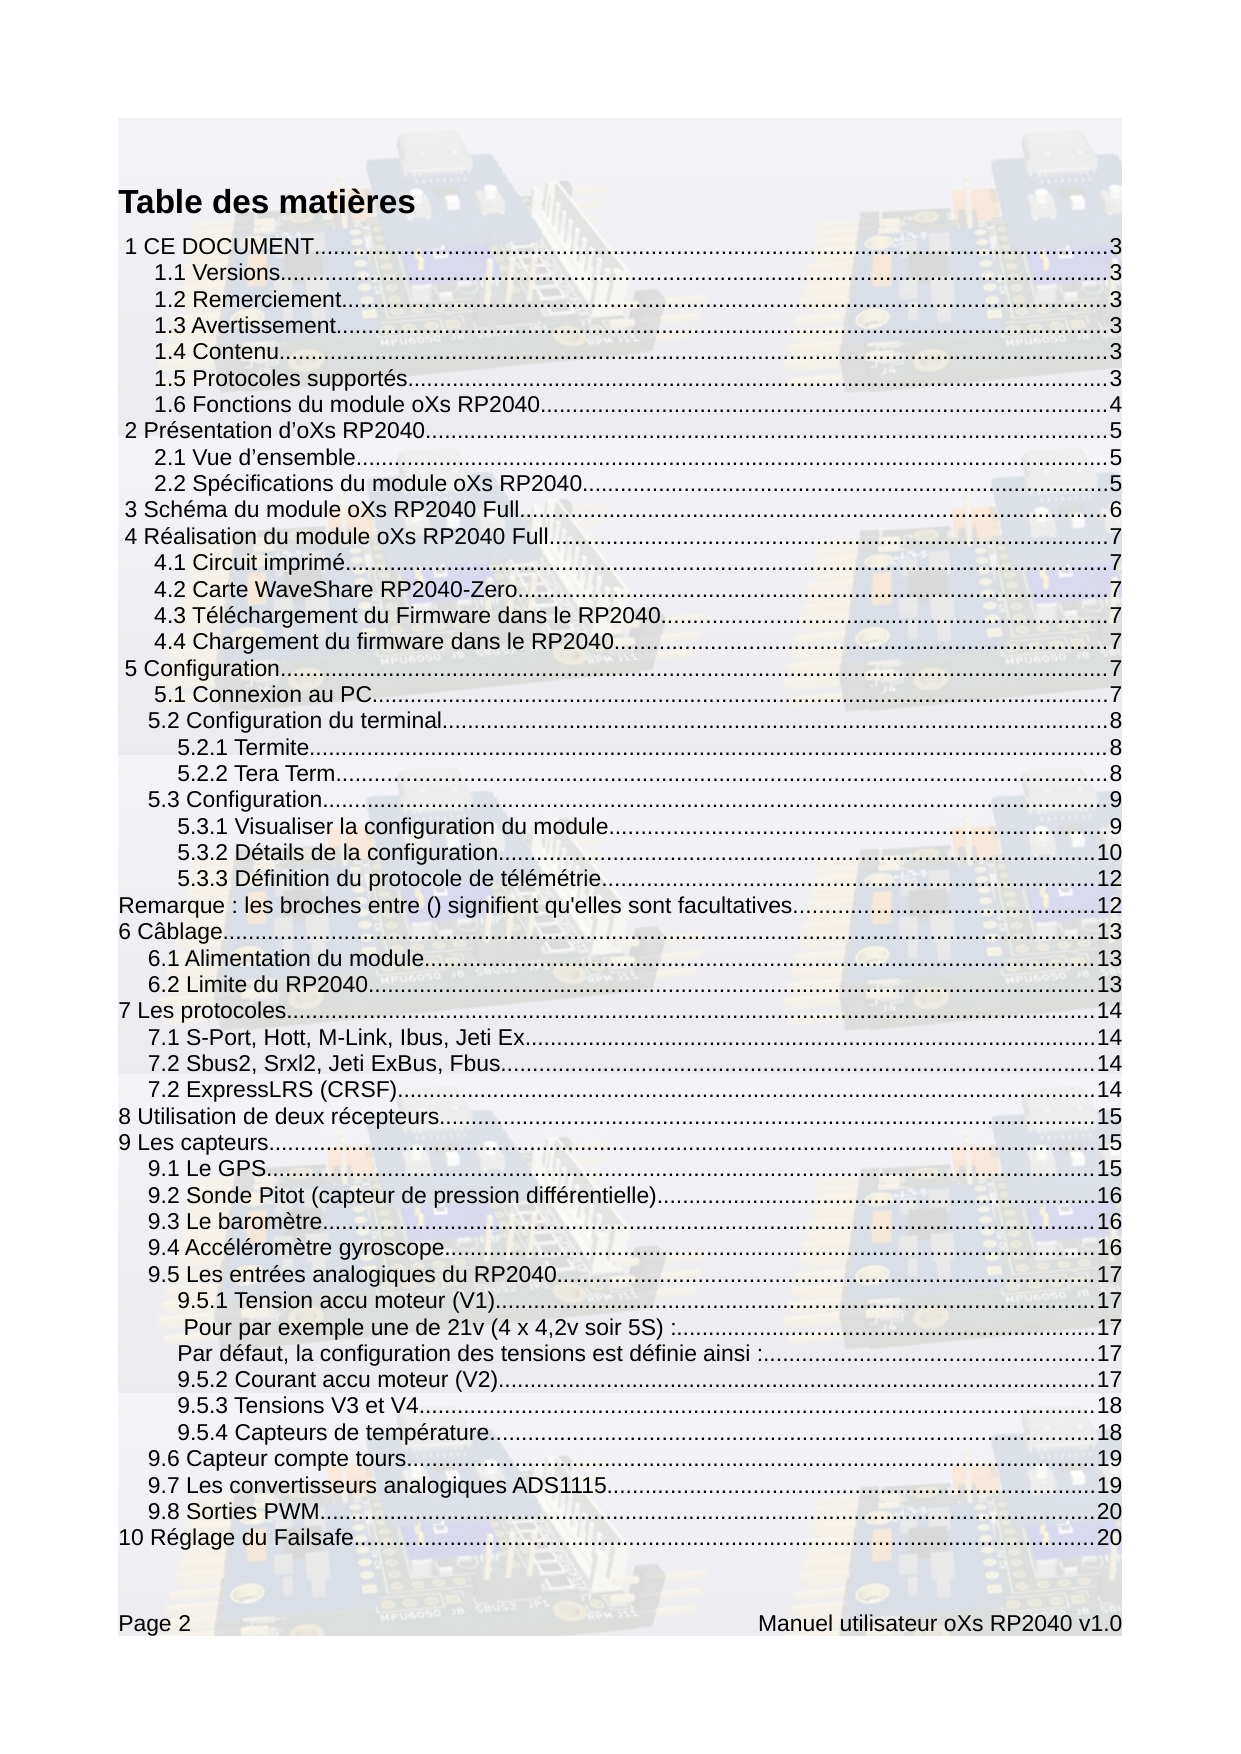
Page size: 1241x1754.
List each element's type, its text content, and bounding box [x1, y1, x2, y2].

text 9 Les capteurs 15 [118, 1129, 1122, 1155]
text 9.5.1 Tension accu moteur (V1) 17 [177, 1287, 1122, 1313]
text 9.5.4 Capteurs de température 18 [177, 1419, 1122, 1445]
text 9.8 Sorties PWM 20 [148, 1498, 1122, 1524]
text 5.3.1 Visualiser la configuration du module 9 [177, 813, 1122, 839]
text 9.5 Les entrées analogiques du RP2040 17 [148, 1261, 1122, 1287]
text 5.3 Configuration 9 [148, 786, 1122, 813]
text Remarque : les broches entre () signifient qu'elles sont facultatives. 12 [118, 892, 1122, 918]
text 9.5.3 Tensions V3 et V4 18 [177, 1392, 1122, 1419]
text 6 Câblage 13 [118, 918, 1122, 944]
text 5.3.3 Définition du protocole de télémétrie 12 [177, 865, 1122, 892]
text 7 Les protocoles 14 [118, 997, 1122, 1023]
text 3 Schéma du module oXs RP2040 Full 6 [118, 496, 1122, 523]
text 5.1 Connexion au PC 7 [148, 681, 1122, 707]
text 9.1 Le GPS 15 [148, 1155, 1122, 1182]
text 9.3 Le baromètre 16 [148, 1208, 1122, 1234]
text 4.4 Chargement du firmware dans le RP2040 7 [148, 628, 1122, 654]
text 2.1 Vue d’ensemble 5 [148, 444, 1122, 470]
text 5 Configuration 7 [118, 654, 1122, 681]
text 4.3 Téléchargement du Firmware dans le RP2040 7 [148, 602, 1122, 628]
text 1.5 Protocoles supportés 3 [148, 365, 1122, 391]
text 9.2 Sonde Pitot (capteur de pression différentielle) 16 [148, 1182, 1122, 1208]
text 5.2 Configuration du terminal 8 [148, 707, 1122, 734]
text 9.4 Accéléromètre gyroscope 16 [148, 1234, 1122, 1261]
text 7.2 ExpressLRS (CRSF) 14 [148, 1076, 1122, 1103]
text 1.1 Versions 3 [148, 259, 1122, 286]
text 6.1 Alimentation du module 13 [148, 944, 1122, 971]
text 1.4 Contenu 3 [148, 338, 1122, 365]
text 9.5.2 Courant accu moteur (V2) 17 [177, 1366, 1122, 1392]
subtitle Table des matières [118, 182, 1122, 220]
text 5.2.1 Termite 8 [177, 734, 1122, 760]
text 1.2 Remerciement 3 [148, 286, 1122, 312]
text Par défaut, la configuration des tensions est définie ainsi : 17 [177, 1340, 1122, 1366]
text 5.3.2 Détails de la configuration 10 [177, 839, 1122, 865]
text 1.3 Avertissement 3 [148, 312, 1122, 338]
text 5.2.2 Tera Term 8 [177, 760, 1122, 786]
text 2.2 Spécifications du module oXs RP2040 5 [148, 470, 1122, 496]
text Pour par exemple une de 21v (4 x 4,2v soir 5S) : 17 [177, 1313, 1122, 1340]
text 4 Réalisation du module oXs RP2040 Full 7 [118, 523, 1122, 549]
text 4.1 Circuit imprimé 7 [148, 549, 1122, 576]
text 1 CE DOCUMENT 3 [118, 233, 1122, 259]
text 6.2 Limite du RP2040 13 [148, 971, 1122, 997]
text 1.6 Fonctions du module oXs RP2040 4 [148, 391, 1122, 417]
text 8 Utilisation de deux récepteurs 15 [118, 1103, 1122, 1129]
text 9.7 Les convertisseurs analogiques ADS1115 19 [148, 1472, 1122, 1498]
text 10 Réglage du Failsafe 20 [118, 1524, 1122, 1551]
text 7.2 Sbus2, Srxl2, Jeti ExBus, Fbus 14 [148, 1050, 1122, 1076]
text 7.1 S-Port, Hott, M-Link, Ibus, Jeti Ex 14 [148, 1023, 1122, 1050]
text 2 Présentation d’oXs RP2040 5 [118, 417, 1122, 444]
text 4.2 Carte WaveShare RP2040-Zero 7 [148, 576, 1122, 602]
text 9.6 Capteur compte tours 19 [148, 1445, 1122, 1472]
